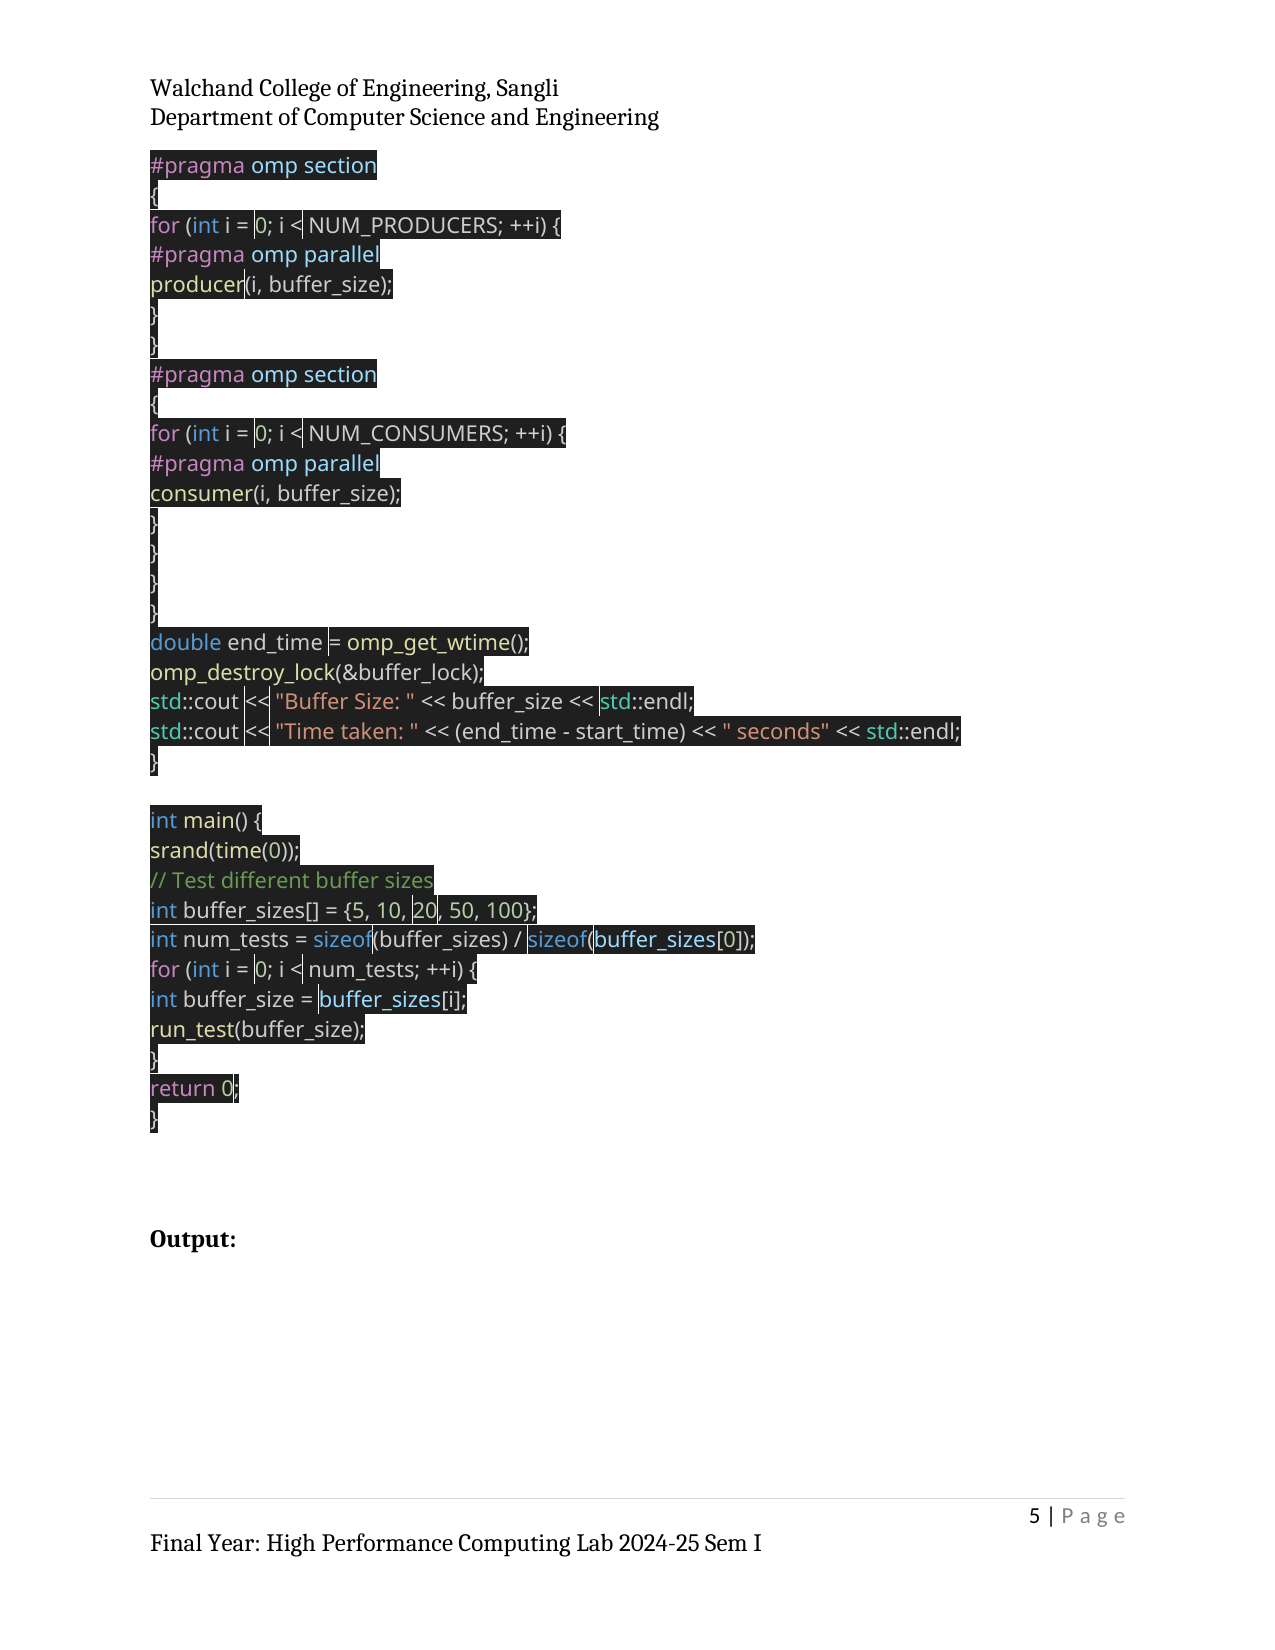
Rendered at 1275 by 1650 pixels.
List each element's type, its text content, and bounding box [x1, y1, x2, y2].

text #pragma omp parallel [150, 448, 1125, 478]
text std::cout << "Buffer Size: " << buffer_size << std::endl; [150, 686, 1125, 716]
text #pragma omp section [150, 358, 1125, 388]
text consumer(i, buffer_size); [150, 478, 1125, 507]
text { [150, 388, 1125, 418]
text int buffer_size = buffer_sizes[i]; [150, 984, 1125, 1014]
text } [150, 299, 1125, 329]
text int main() { [150, 805, 1125, 835]
text } [150, 537, 1125, 567]
text } [150, 507, 1125, 537]
text } [150, 1044, 1125, 1073]
text } [150, 1103, 1125, 1133]
text std::cout << "Time taken: " << (end_time - start_time) << " seconds" << std::endl; [150, 716, 1125, 746]
text Output: [150, 1225, 1125, 1254]
text // Test different buffer sizes [150, 865, 1125, 895]
text for (int i = 0; i < NUM_CONSUMERS; ++i) { [150, 418, 1125, 448]
text omp_destroy_lock(&buffer_lock); [150, 656, 1125, 686]
text } [150, 329, 1125, 358]
text producer(i, buffer_size); [150, 269, 1125, 299]
text for (int i = 0; i < NUM_PRODUCERS; ++i) { [150, 209, 1125, 239]
text #pragma omp parallel [150, 239, 1125, 269]
text double end_time = omp_get_wtime(); [150, 627, 1125, 656]
text for (int i = 0; i < num_tests; ++i) { [150, 954, 1125, 984]
text int buffer_sizes[] = {5, 10, 20, 50, 100}; [150, 895, 1125, 924]
text } [150, 746, 1125, 776]
text return 0; [150, 1073, 1125, 1103]
text { [150, 180, 1125, 209]
text #pragma omp section [150, 150, 1125, 180]
text srand(time(0)); [150, 835, 1125, 865]
text } [150, 597, 1125, 627]
text } [150, 567, 1125, 597]
text run_test(buffer_size); [150, 1014, 1125, 1044]
text int num_tests = sizeof(buffer_sizes) / sizeof(buffer_sizes[0]); [150, 924, 1125, 954]
